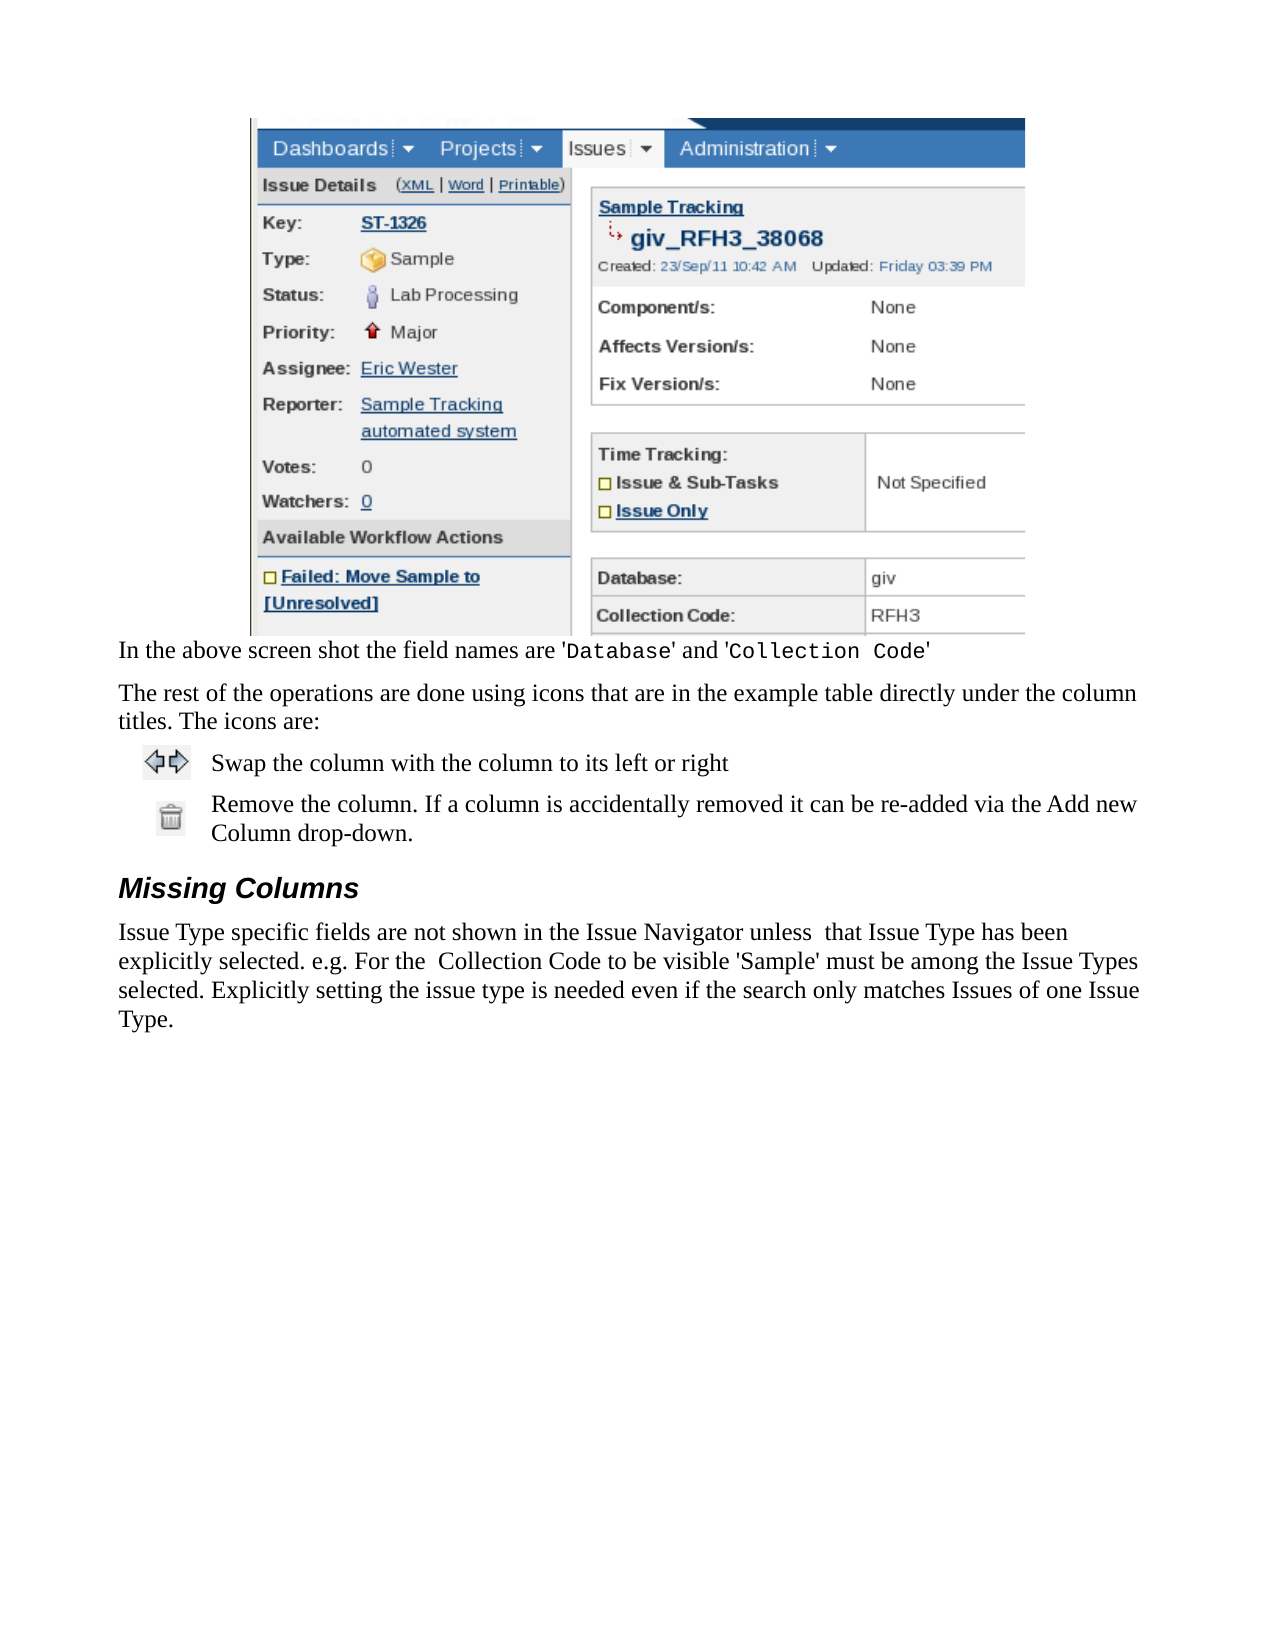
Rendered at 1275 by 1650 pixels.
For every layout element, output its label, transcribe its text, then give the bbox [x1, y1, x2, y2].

text Issue Type specific fields are not shown in the Issue Navigator unless that Issue Type has been explicitly selected. e.g. For the Collection Code to be visible 'Sample' must be among the Issue Types selected. Explicitly setting the issue type is needed even if the search only matches Issues of one Issue Type. [118, 917, 1157, 1032]
text In the above screen shot the field names are 'Database' and 'Collection Code' [118, 118, 1157, 665]
text Swap the column with the column to its left or right [192, 748, 1157, 776]
picture [250, 118, 1025, 636]
text Remove the column. If a column is accidentally removed it can be re-added via the Add new [118, 789, 1157, 818]
text The rest of the operations are done using icons that are in the example table directly under the column titles. The icons are: [118, 678, 1157, 735]
text Column drop-down. [118, 818, 1157, 846]
picture [142, 745, 192, 780]
picture [156, 801, 186, 836]
subtitle Missing Columns [118, 871, 1157, 905]
